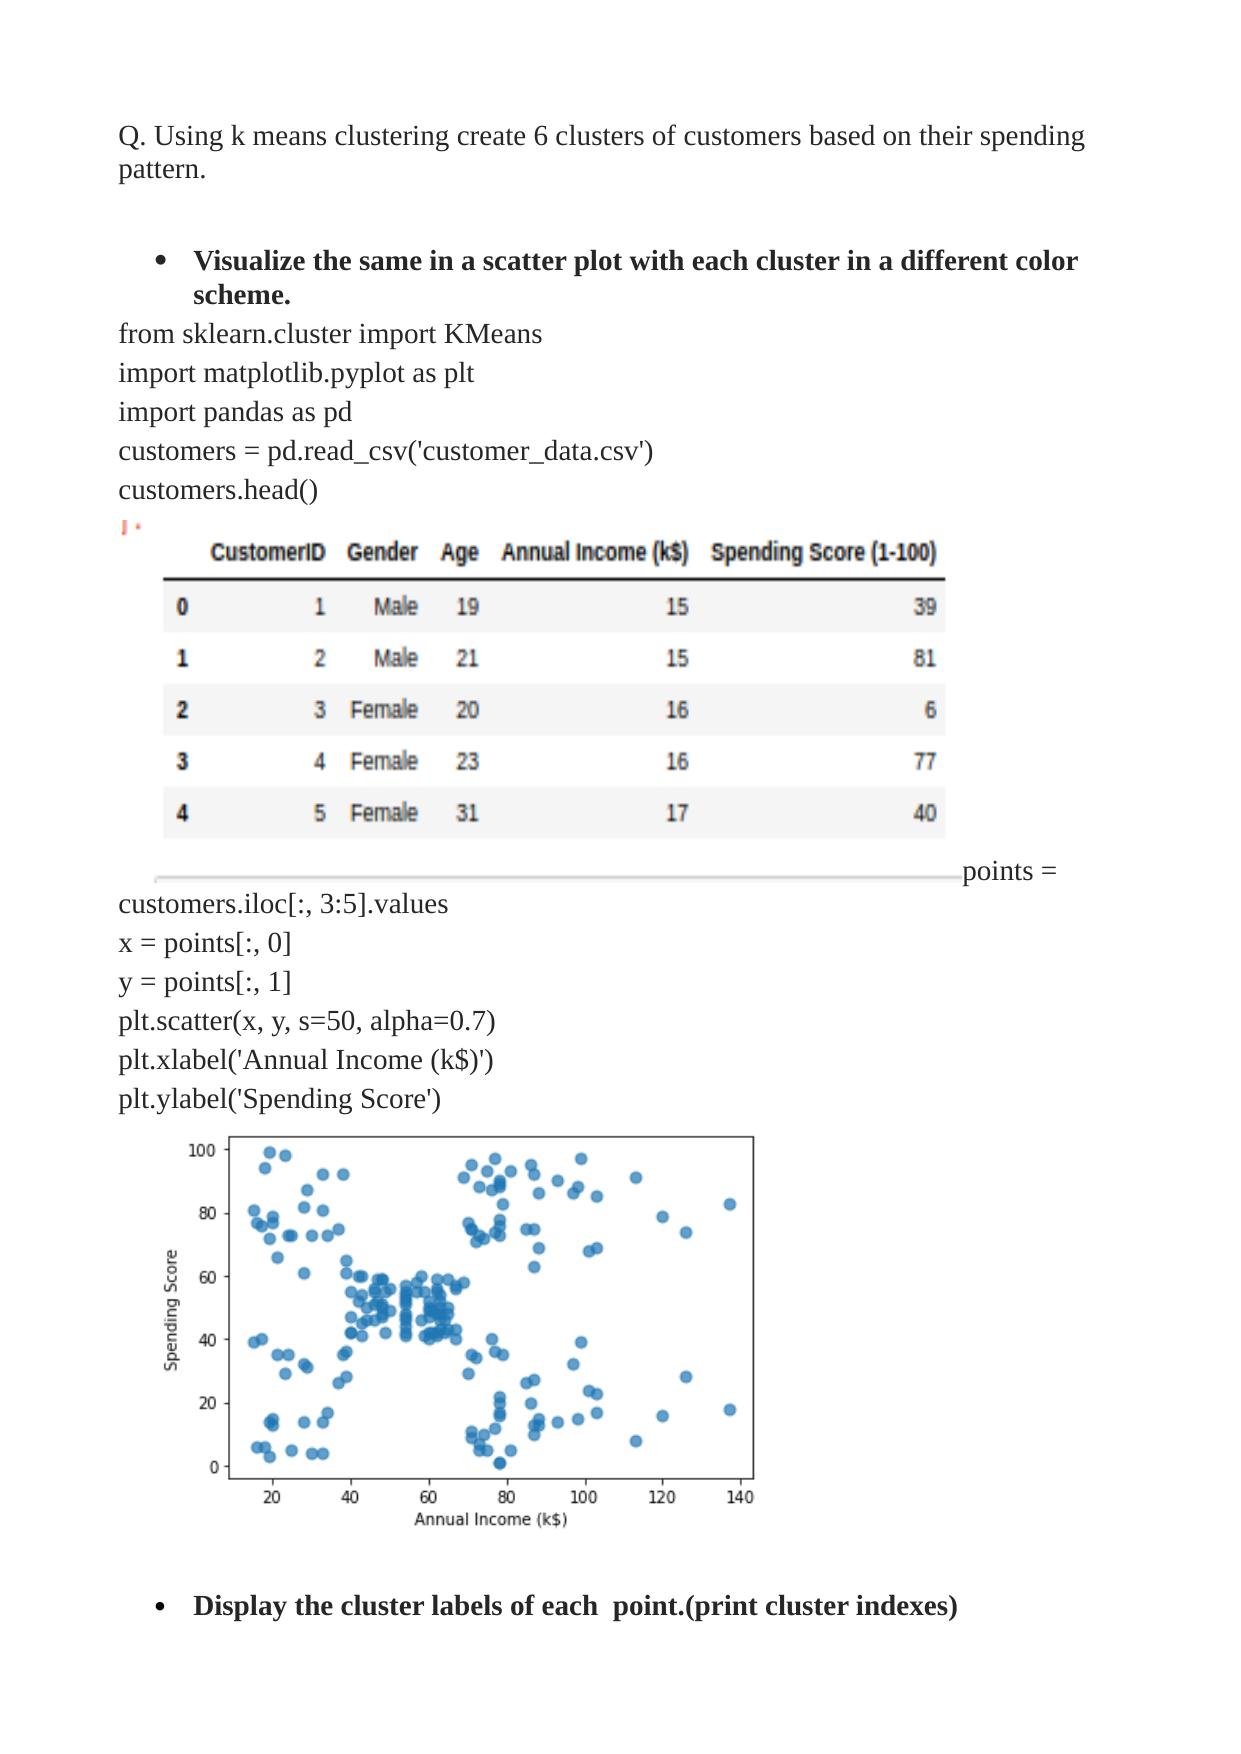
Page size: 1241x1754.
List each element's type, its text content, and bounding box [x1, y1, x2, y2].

text x = points[:, 0] [118, 925, 1122, 959]
text from sklearn.cluster import KMeans [118, 316, 1122, 350]
list Display the cluster labels of each point.(print cluster indexes) [156, 1588, 1122, 1621]
text customers.head() [118, 472, 1122, 506]
text customers = pd.read_csv('customer_data.csv') [118, 433, 1122, 467]
text import pandas as pd [118, 394, 1122, 428]
text plt.ylabel('Spending Score') [118, 1081, 1122, 1114]
list Visualize the same in a scatter plot with each cluster in a different color scheme. [156, 243, 1122, 311]
text plt.scatter(x, y, s=50, alpha=0.7) [118, 1003, 1122, 1037]
picture [155, 1128, 767, 1538]
text plt.xlabel('Annual Income (k$)') [118, 1042, 1122, 1076]
text points = customers.iloc[:, 3:5].values [118, 853, 1122, 920]
text y = points[:, 1] [118, 964, 1122, 998]
text Q. Using k means clustering create 6 clusters of customers based on their spending pattern. [118, 118, 1122, 185]
text import matplotlib.pyplot as plt [118, 355, 1122, 389]
picture [121, 520, 697, 883]
